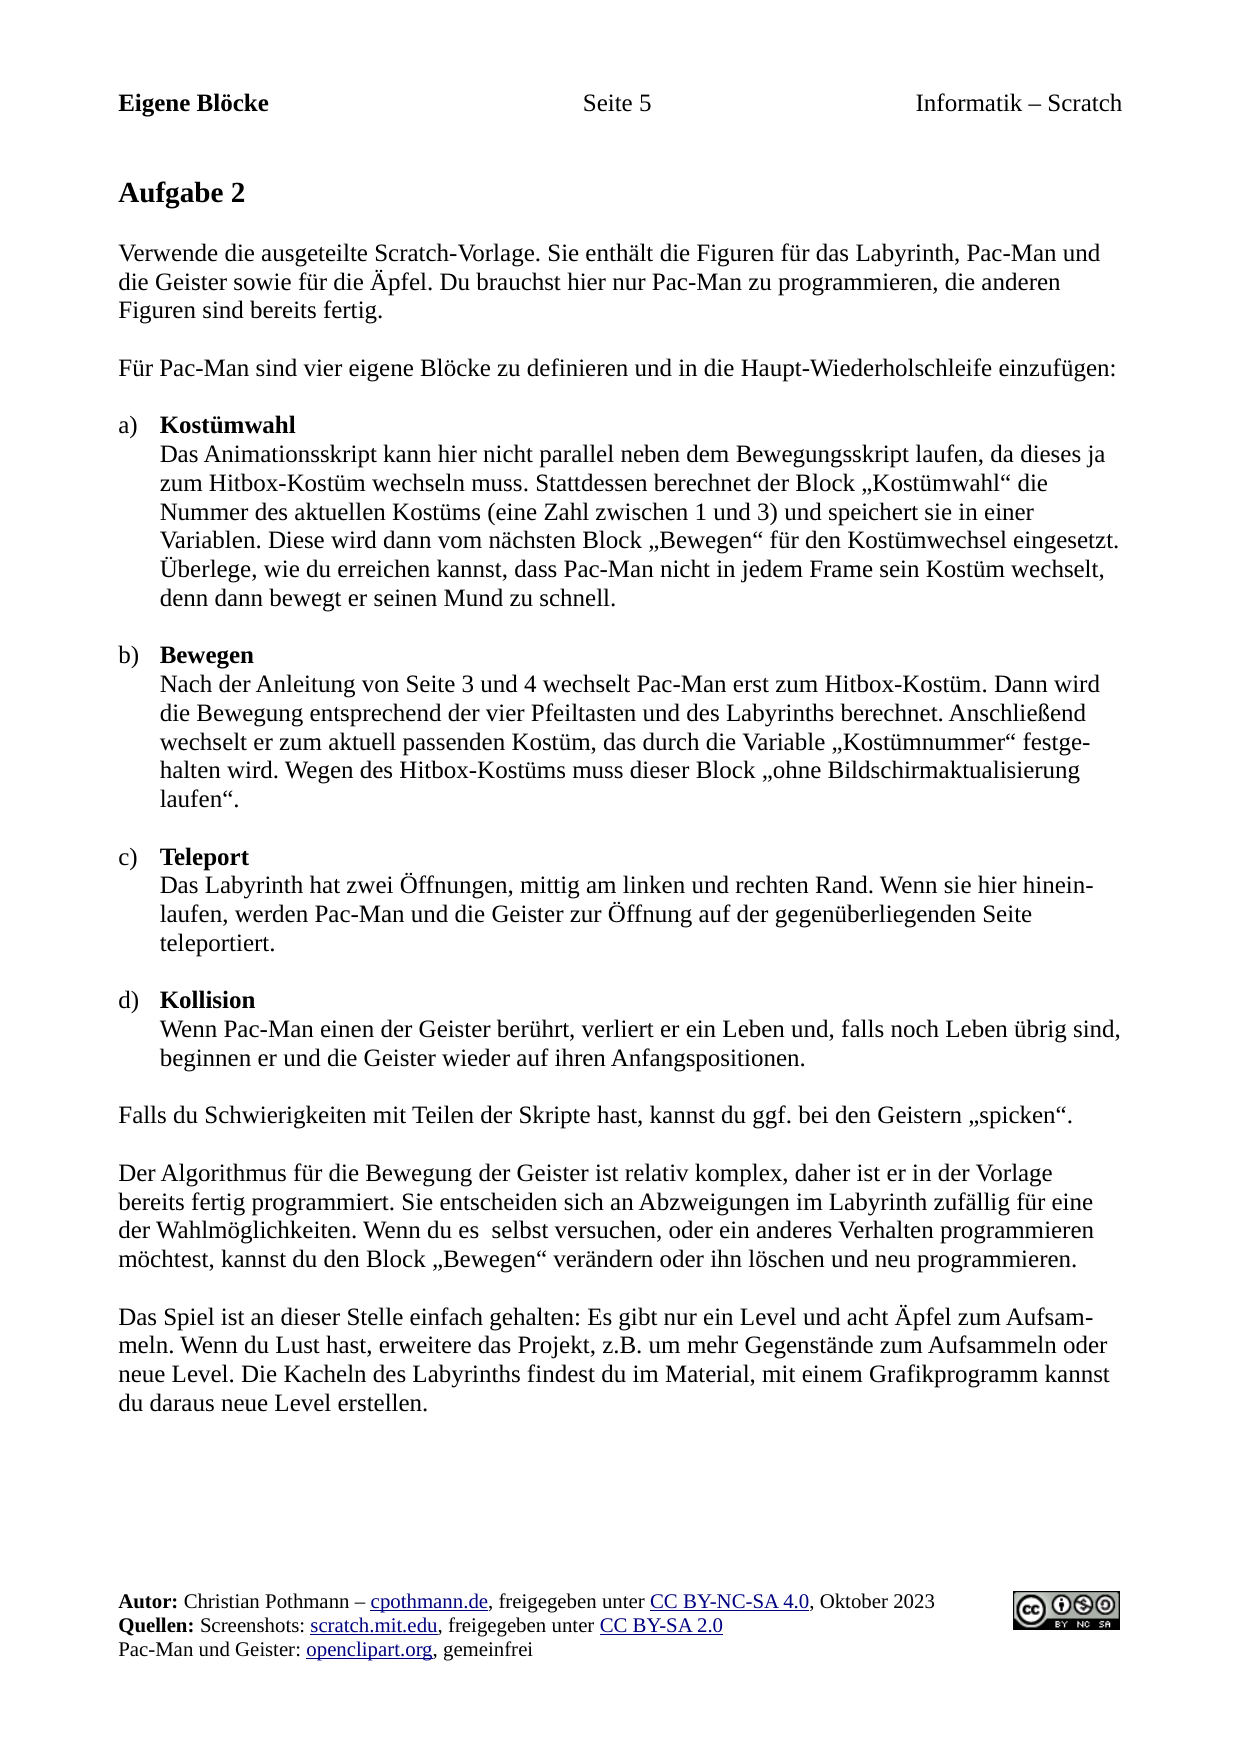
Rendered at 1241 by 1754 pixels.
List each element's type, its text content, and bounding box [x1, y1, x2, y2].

text Verwende die ausgeteilte Scratch-Vorlage. Sie enthält die Figuren für das Labyrinth, Pac-Man und die Geister sowie für die Äpfel. Du brauchst hier nur Pac-Man zu programmieren, die anderen Figuren sind bereits fertig. [118, 238, 1122, 324]
list Teleport Das Labyrinth hat zwei Öffnungen, mittig am linken und rechten Rand. Wenn sie hier hinein-laufen, werden Pac-Man und die Geister zur Öffnung auf der gegenüberliegenden Seite teleportiert. [118, 842, 1122, 957]
list Kostümwahl Das Animationsskript kann hier nicht parallel neben dem Bewegungsskript laufen, da dieses ja zum Hitbox-Kostüm wechseln muss. Stattdessen berechnet der Block „Kostümwahl“ die Nummer des aktuellen Kostüms (eine Zahl zwischen 1 und 3) und speichert sie in einer Variablen. Diese wird dann vom nächsten Block „Bewegen“ für den Kostümwechsel eingesetzt. Überlege, wie du erreichen kannst, dass Pac-Man nicht in jedem Frame sein Kostüm wechselt, denn dann bewegt er seinen Mund zu schnell. [118, 410, 1122, 640]
text Aufgabe 2 [118, 176, 1122, 209]
list Kollision Wenn Pac-Man einen der Geister berührt, verliert er ein Leben und, falls noch Leben übrig sind, beginnen er und die Geister wieder auf ihren Anfangspositionen. [118, 985, 1122, 1072]
text Autor: Christian Pothmann – cpothmann.de, freigegeben unter CC BY-NC-SA 4.0, Oktober 2023 [118, 1589, 1122, 1613]
text Für Pac-Man sind vier eigene Blöcke zu definieren und in die Haupt-Wiederholschleife einzufügen: [118, 353, 1122, 382]
text Falls du Schwierigkeiten mit Teilen der Skripte hast, kannst du ggf. bei den Geistern „spicken“. [118, 1100, 1122, 1129]
text Pac-Man und Geister: openclipart.org, gemeinfrei [118, 1637, 1122, 1661]
text Der Algorithmus für die Bewegung der Geister ist relativ komplex, daher ist er in der Vorlage bereits fertig programmiert. Sie entscheiden sich an Abzweigungen im Labyrinth zufällig für eine der Wahlmöglichkeiten. Wenn du es selbst versuchen, oder ein anderes Verhalten programmieren möchtest, kannst du den Block „Bewegen“ verändern oder ihn löschen und neu programmieren. [118, 1158, 1122, 1273]
text Das Spiel ist an dieser Stelle einfach gehalten: Es gibt nur ein Level und acht Äpfel zum Aufsam-meln. Wenn du Lust hast, erweitere das Projekt, z.B. um mehr Gegenstände zum Aufsammeln oder neue Level. Die Kacheln des Labyrinths findest du im Material, mit einem Grafikprogramm kannst du daraus neue Level erstellen. [118, 1302, 1122, 1417]
picture [1013, 1591, 1120, 1630]
list Bewegen Nach der Anleitung von Seite 3 und 4 wechselt Pac-Man erst zum Hitbox-Kostüm. Dann wird die Bewegung entsprechend der vier Pfeiltasten und des Labyrinths berechnet. Anschließend wechselt er zum aktuell passenden Kostüm, das durch die Variable „Kostümnummer“ festge-halten wird. Wegen des Hitbox-Kostüms muss dieser Block „ohne Bildschirmaktualisierung laufen“. [118, 640, 1122, 813]
text Quellen: Screenshots: scratch.mit.edu, freigegeben unter CC BY-SA 2.0 [118, 1613, 1122, 1637]
